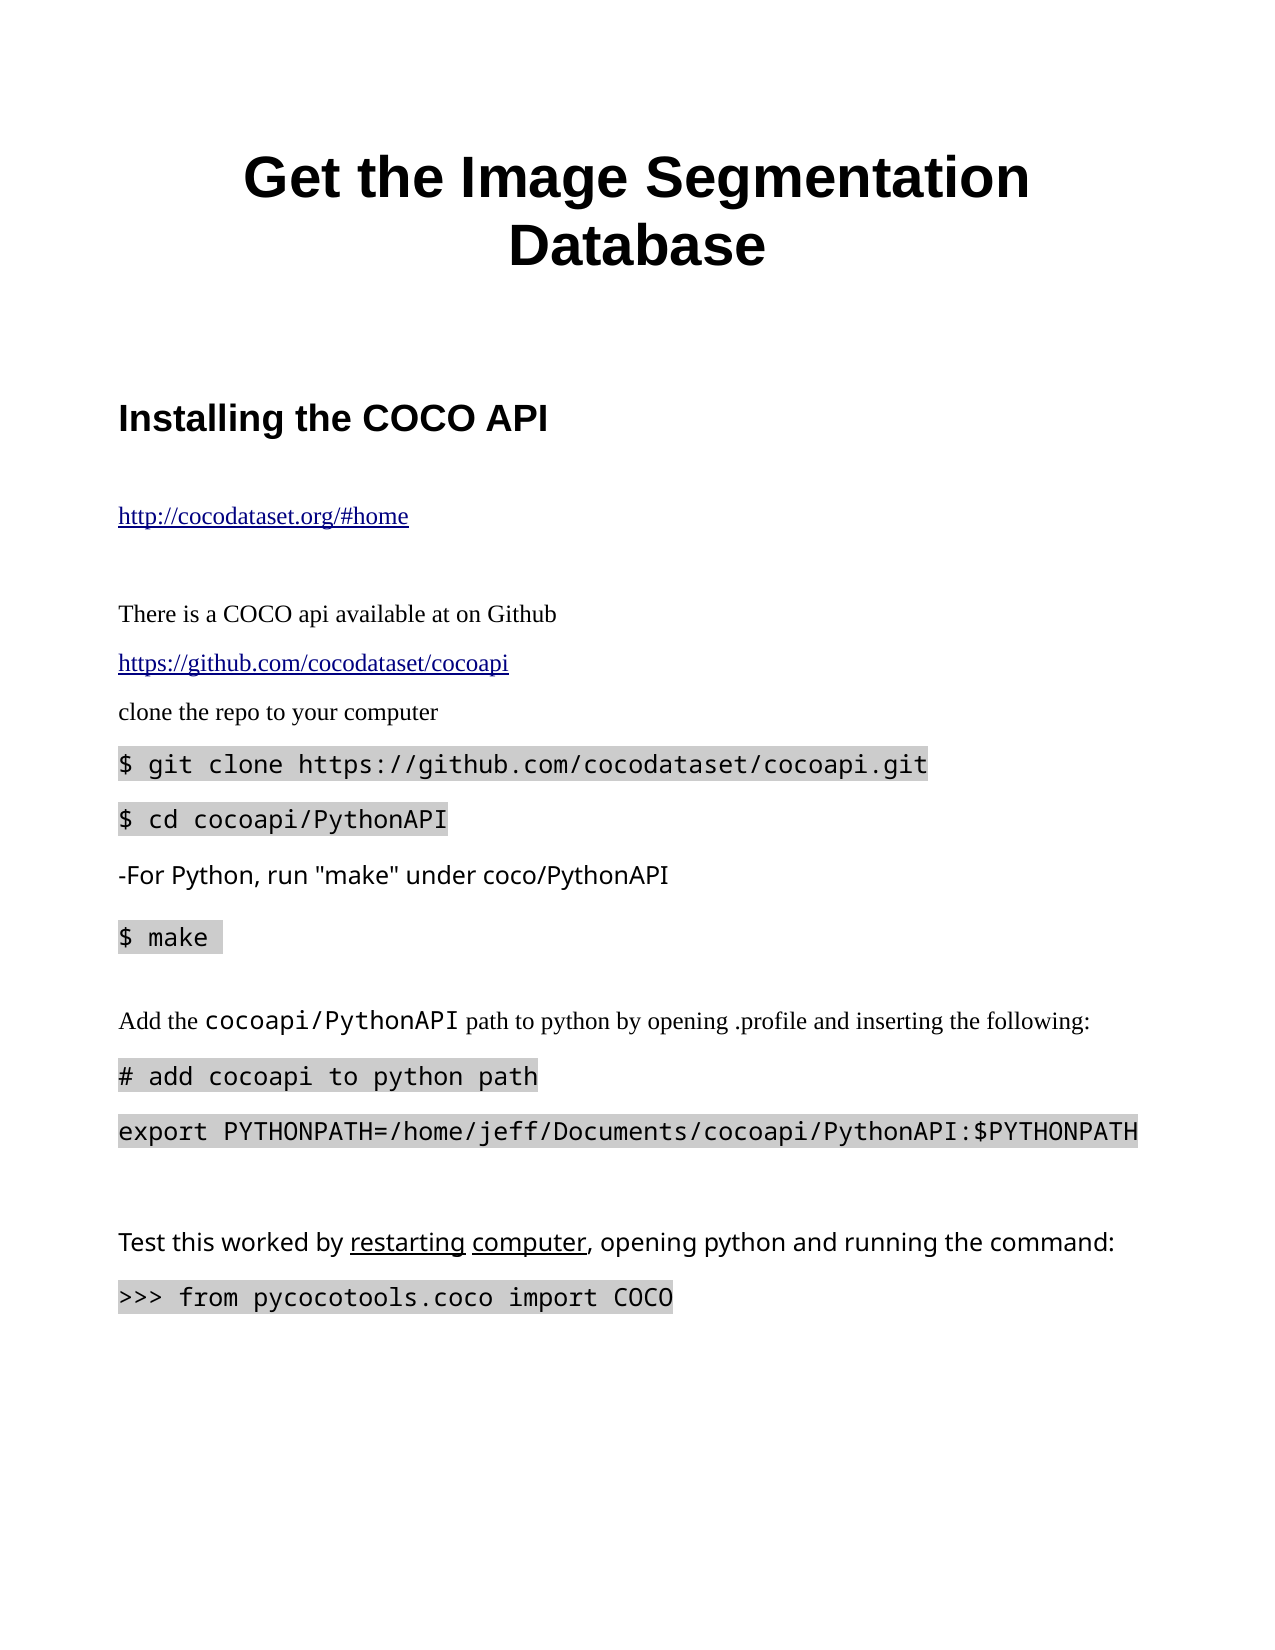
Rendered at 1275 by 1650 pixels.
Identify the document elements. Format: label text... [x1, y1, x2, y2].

text Add the cocoapi/PythonAPI path to python by opening .profile and inserting the following: [118, 1003, 1157, 1037]
subtitle Installing the COCO API [118, 396, 1157, 439]
title Get the Image Segmentation Database [118, 143, 1157, 277]
text -For Python, run "make" under coco/PythonAPI [118, 857, 1157, 891]
text >>> from pycocotools.coco import COCO [118, 1280, 1157, 1314]
text $ cd cocoapi/PythonAPI [118, 802, 1157, 836]
text export PYTHONPATH=/home/jeff/Documents/cocoapi/PythonAPI:$PYTHONPATH [118, 1114, 1157, 1148]
text clone the repo to your computer [118, 697, 1157, 726]
text Test this worked by restarting computer, opening python and running the command: [118, 1224, 1157, 1258]
text # add cocoapi to python path [118, 1058, 1157, 1092]
text http://cocodataset.org/#home [118, 501, 1157, 530]
text https://github.com/cocodataset/cocoapi [118, 648, 1157, 677]
text There is a COCO api available at on Github [118, 599, 1157, 628]
text $ make [118, 920, 1157, 954]
text $ git clone https://github.com/cocodataset/cocoapi.git [118, 746, 1157, 781]
